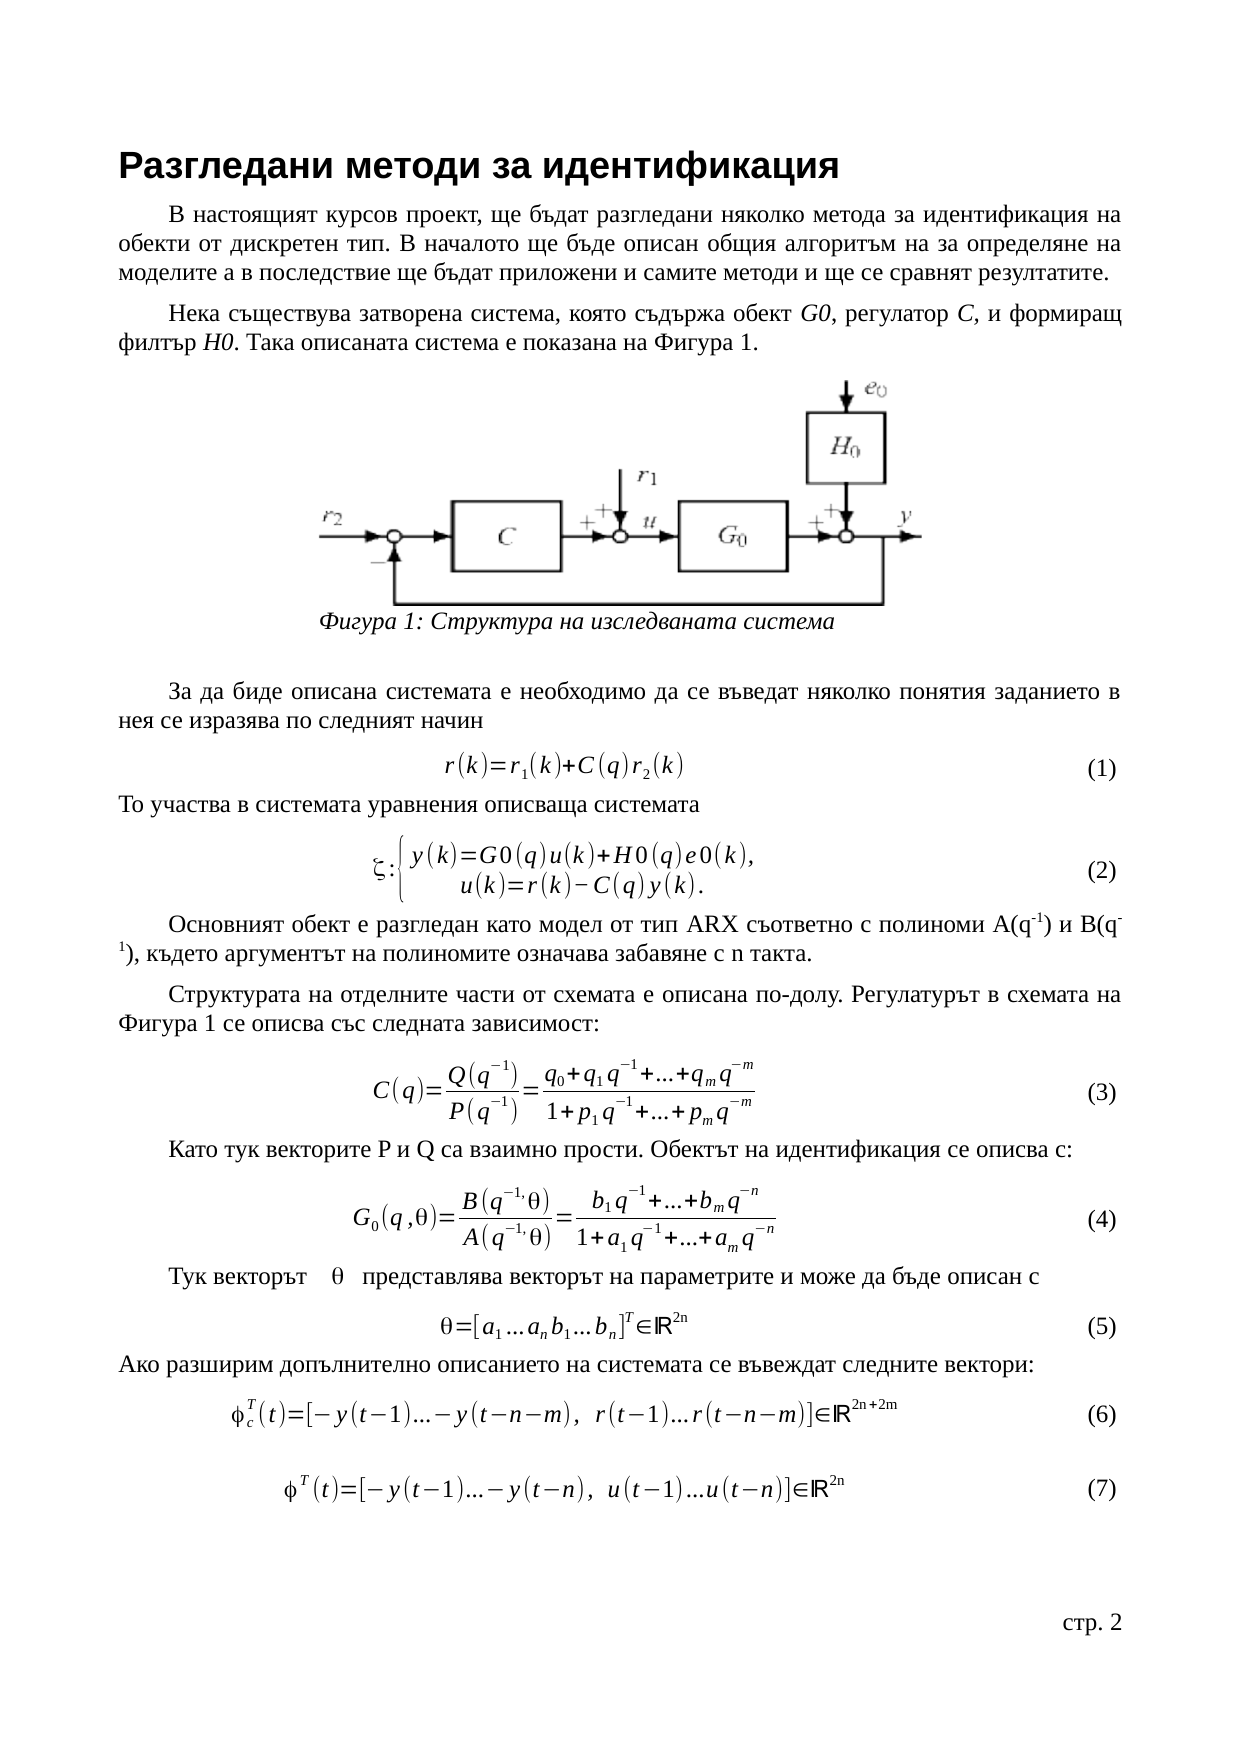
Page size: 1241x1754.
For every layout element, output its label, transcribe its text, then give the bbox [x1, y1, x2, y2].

text Нека съществува затворена система, която съдържа обект G0, регулатор C, и формиращ филтър H0. Така описаната система е показана на Фигура 1. [118, 298, 1122, 356]
text За да биде описана системата е необходимо да се въведат няколко понятия заданието в нея се изразява по следният начин [118, 676, 1122, 733]
text Структурата на отделните части от схемата е описана по-долу. Регулатурът в схемата на Фигура 1 се описва със следната зависимост: [118, 979, 1122, 1037]
table_header [118, 1390, 1010, 1437]
text Основният обект е разгледан като модел от тип ARX съответно с полиноми A(q-1) и B(q-1), където аргументът на полиномите означава забавяне с n такта. [118, 909, 1122, 967]
table_header [118, 1465, 1010, 1511]
table_header (1) [1010, 746, 1122, 789]
picture [318, 380, 922, 606]
table_header (6) [1010, 1390, 1122, 1437]
text Тук векторът представлява векторът на параметрите и може да бъде описан с [118, 1261, 1122, 1290]
text Фигура 1: Структура на изследваната система [319, 606, 922, 635]
text В настоящият курсов проект, ще бъдат разгледани няколко метода за идентификация на обекти от дискретен тип. В началото ще бъде описан общия алгоритъм на за определяне на моделите а в последствие ще бъдат приложени и самите методи и ще се сравнят резултатите. [118, 199, 1122, 286]
table_header (5) [1010, 1302, 1122, 1349]
table_header [118, 1049, 1010, 1134]
table_header (2) [1010, 830, 1122, 909]
subtitle Разгледани методи за идентификация [118, 143, 1122, 187]
text То участва в системата уравнения описваща системата [118, 789, 1122, 818]
text Ако разширим допълнително описанието на системата се въвеждат следните вектори: [118, 1349, 1122, 1378]
table_header [118, 1302, 1010, 1349]
table_header (3) [1010, 1049, 1122, 1134]
table_header (4) [1010, 1176, 1122, 1261]
table_header (7) [1010, 1465, 1122, 1511]
text Като тук векторите P и Q са взаимно прости. Обектът на идентификация се описва с: [118, 1134, 1122, 1163]
table_header [118, 1176, 1010, 1261]
table_header [118, 746, 1010, 789]
table_header [118, 830, 1010, 909]
